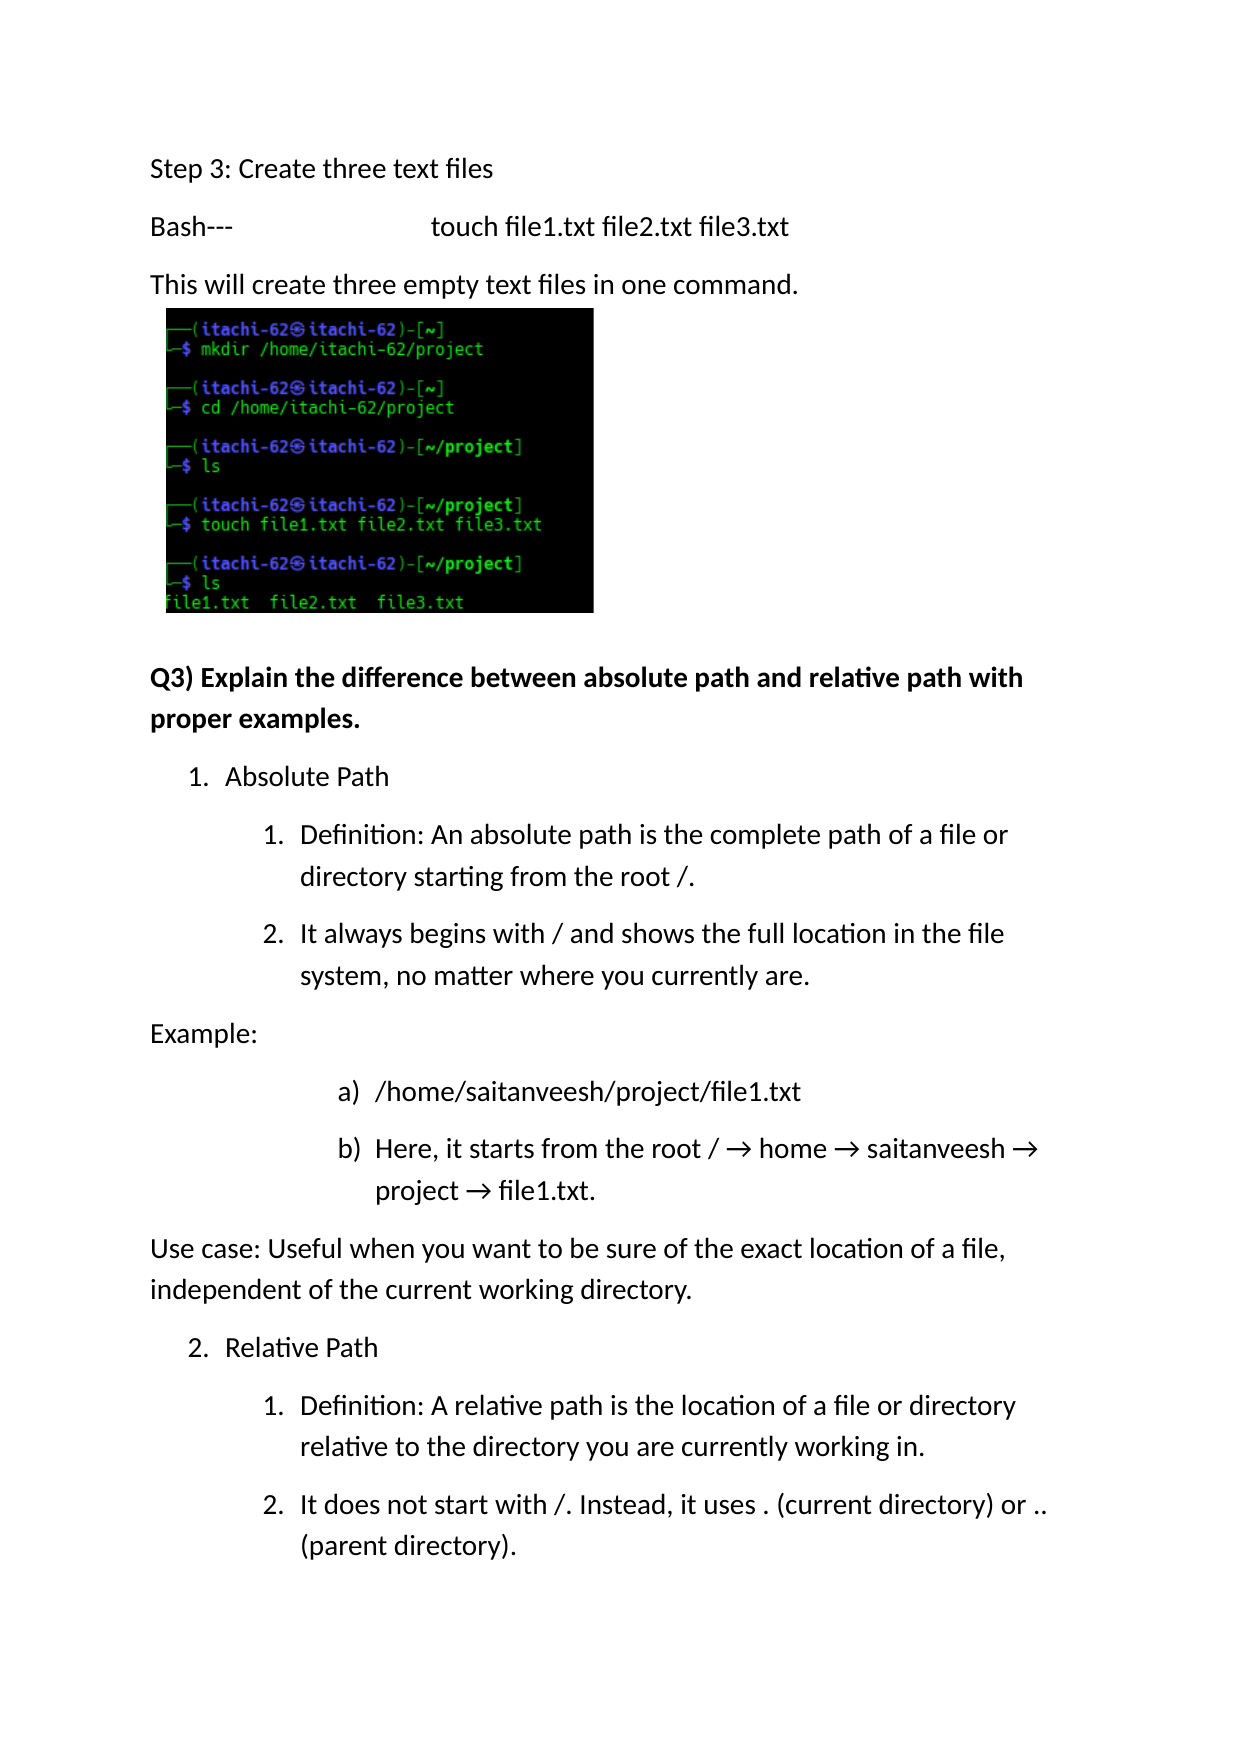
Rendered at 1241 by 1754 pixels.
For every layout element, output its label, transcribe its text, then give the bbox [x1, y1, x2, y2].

list Definition: An absolute path is the complete path of a file or directory starting from the root /. [262, 816, 1090, 893]
list Here, it starts from the root / → home → saitanveesh → project → file1.txt. [337, 1131, 1090, 1207]
text This will create three empty text files in one command. [150, 266, 1090, 301]
list Definition: A relative path is the location of a file or directory relative to the directory you are currently working in. [262, 1387, 1090, 1464]
list /home/saitanveesh/project/file1.txt [337, 1073, 1090, 1108]
list Absolute Path [187, 758, 1090, 794]
text Example: [150, 1015, 1090, 1050]
text Q3) Explain the difference between absolute path and relative path with proper examples. [150, 659, 1090, 736]
picture [166, 308, 594, 613]
text Step 3: Create three text files [150, 150, 1090, 186]
list It always begins with / and shows the full location in the file system, no matter where you currently are. [262, 916, 1090, 992]
list It does not start with /. Instead, it uses . (current directory) or .. (parent directory). [262, 1486, 1090, 1563]
text Use case: Useful when you want to be sure of the exact location of a file, independent of the current working directory. [150, 1230, 1090, 1307]
text Bash--- touch file1.txt file2.txt file3.txt [150, 208, 1090, 243]
list Relative Path [187, 1329, 1090, 1364]
